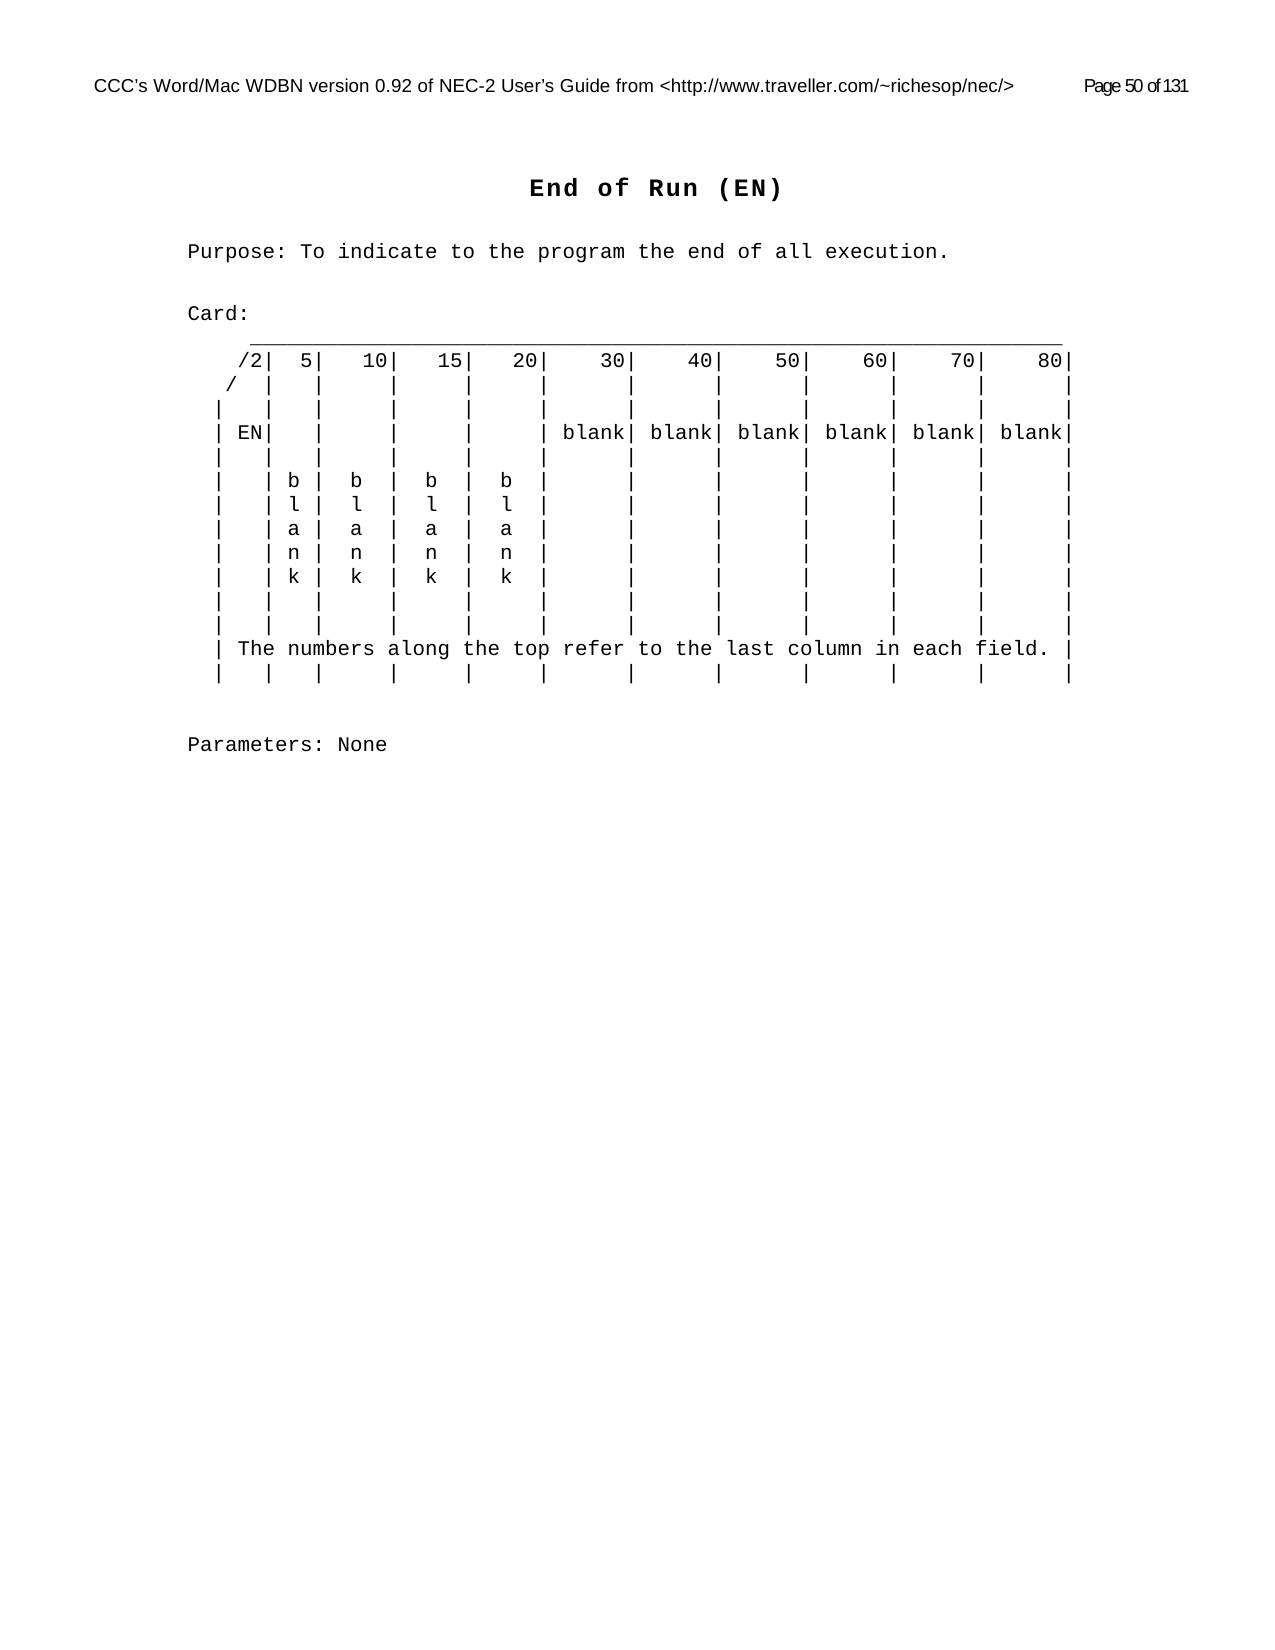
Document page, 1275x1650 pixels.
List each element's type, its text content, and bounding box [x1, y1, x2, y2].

text | | k | k | k | k | | | | | | | [187, 566, 1181, 590]
text | | | | | | | | | | | | [187, 398, 1181, 422]
text | | a | a | a | a | | | | | | | [187, 518, 1181, 542]
text | The numbers along the top refer to the last column in each field. | [187, 638, 1181, 662]
text | | l | l | l | l | | | | | | | [187, 494, 1181, 518]
text | | | | | | | | | | | | [187, 446, 1181, 470]
text | | | | | | | | | | | | [187, 614, 1181, 638]
text /2| 5| 10| 15| 20| 30| 40| 50| 60| 70| 80| [187, 350, 1181, 374]
text | | b | b | b | b | | | | | | | [187, 470, 1181, 494]
text | EN| | | | | blank| blank| blank| blank| blank| blank| [187, 422, 1181, 446]
text | | n | n | n | n | | | | | | | [187, 542, 1181, 566]
text / | | | | | | | | | | | [187, 374, 1181, 398]
text | | | | | | | | | | | | [187, 662, 1181, 686]
text Card: [187, 289, 1181, 326]
text | | | | | | | | | | | | [187, 590, 1181, 614]
text Parameters: None [187, 734, 1181, 758]
text _________________________________________________________________ [187, 326, 1181, 350]
text Purpose: To indicate to the program the end of all execution. [187, 227, 1181, 265]
text End of Run (EN) [187, 175, 1125, 203]
